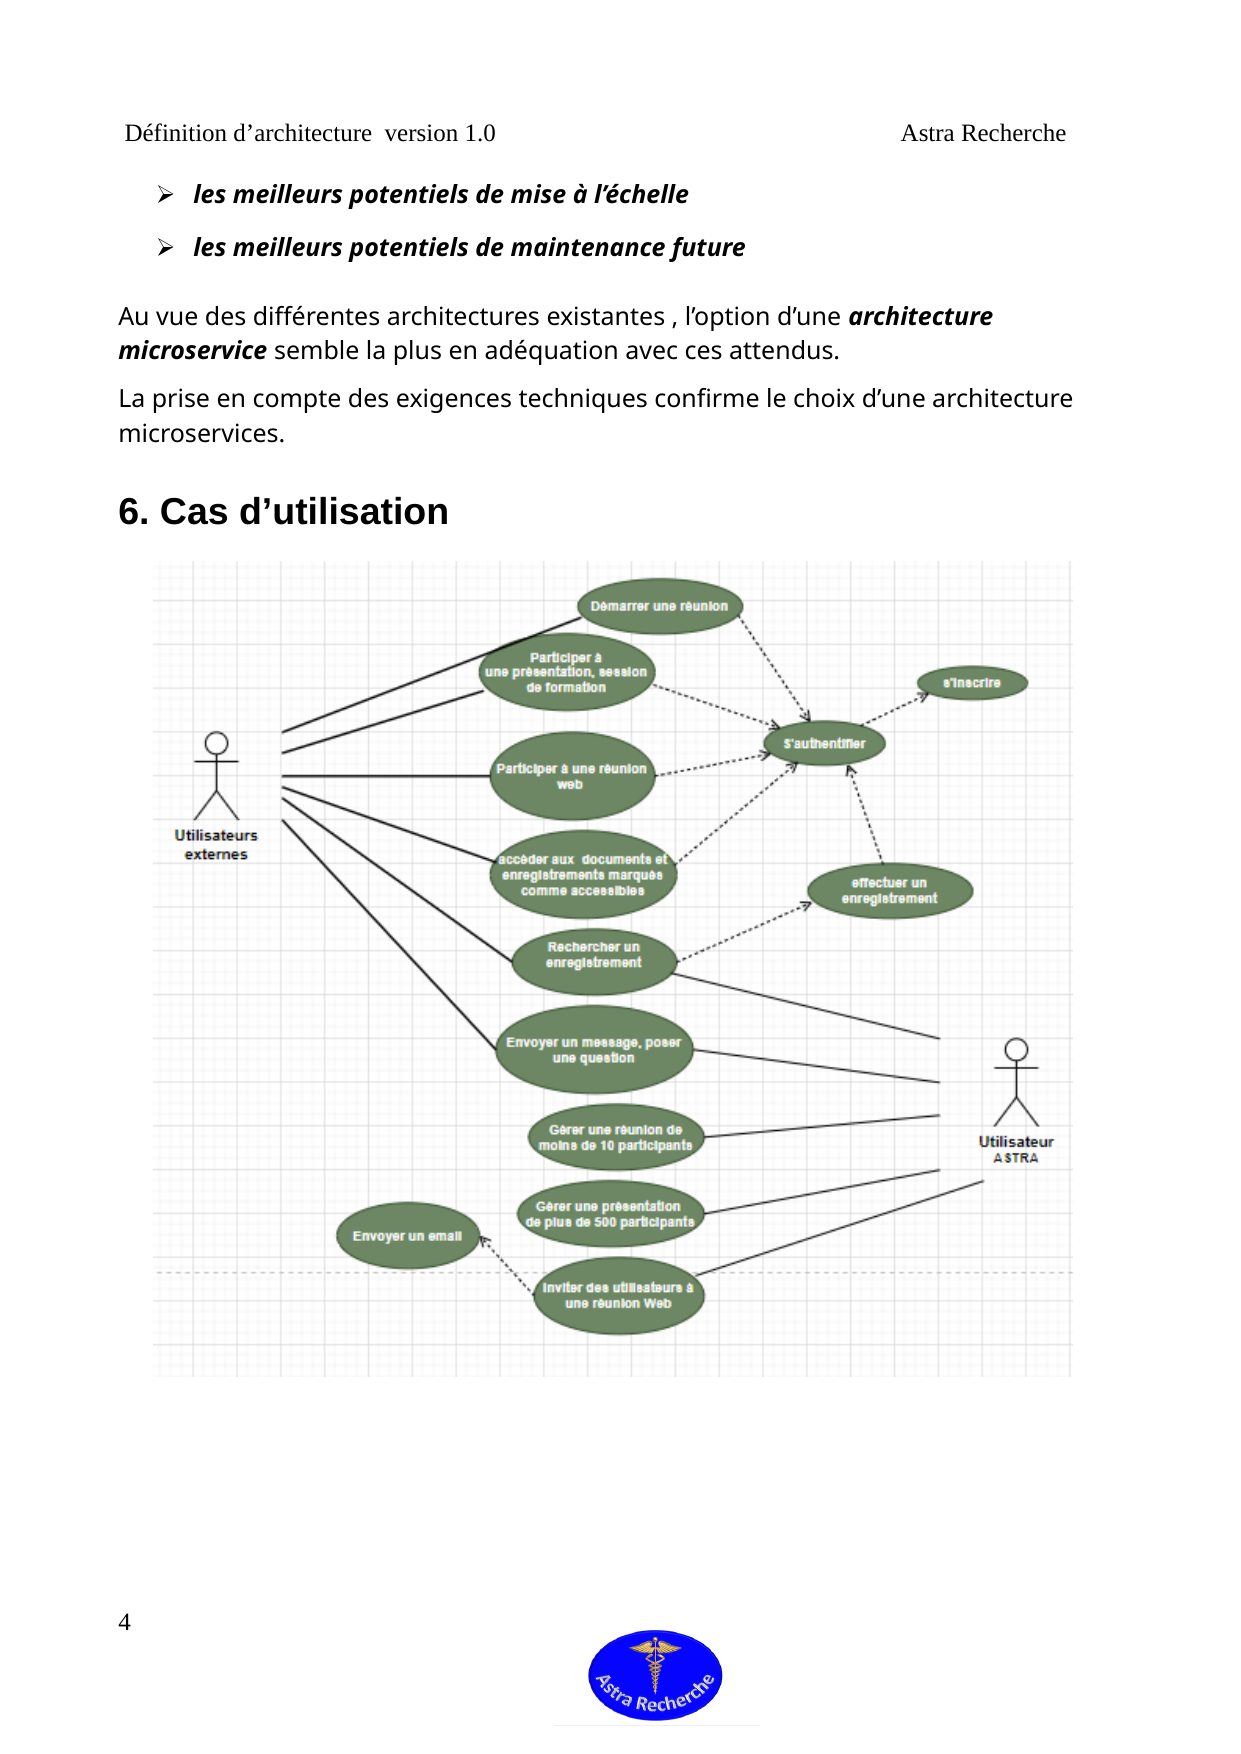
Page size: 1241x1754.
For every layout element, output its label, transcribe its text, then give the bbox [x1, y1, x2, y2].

subtitle 6. Cas d’utilisation [118, 489, 1122, 532]
list les meilleurs potentiels de maintenance future [156, 230, 1122, 264]
picture [553, 1620, 761, 1729]
picture [152, 561, 1074, 1377]
list les meilleurs potentiels de mise à l’échelle [156, 176, 1122, 210]
text Au vue des différentes architectures existantes , l’option d’une architecture microservice semble la plus en adéquation avec ces attendus. [118, 298, 1122, 366]
text La prise en compte des exigences techniques confirme le choix d’une architecture microservices. [118, 381, 1122, 449]
